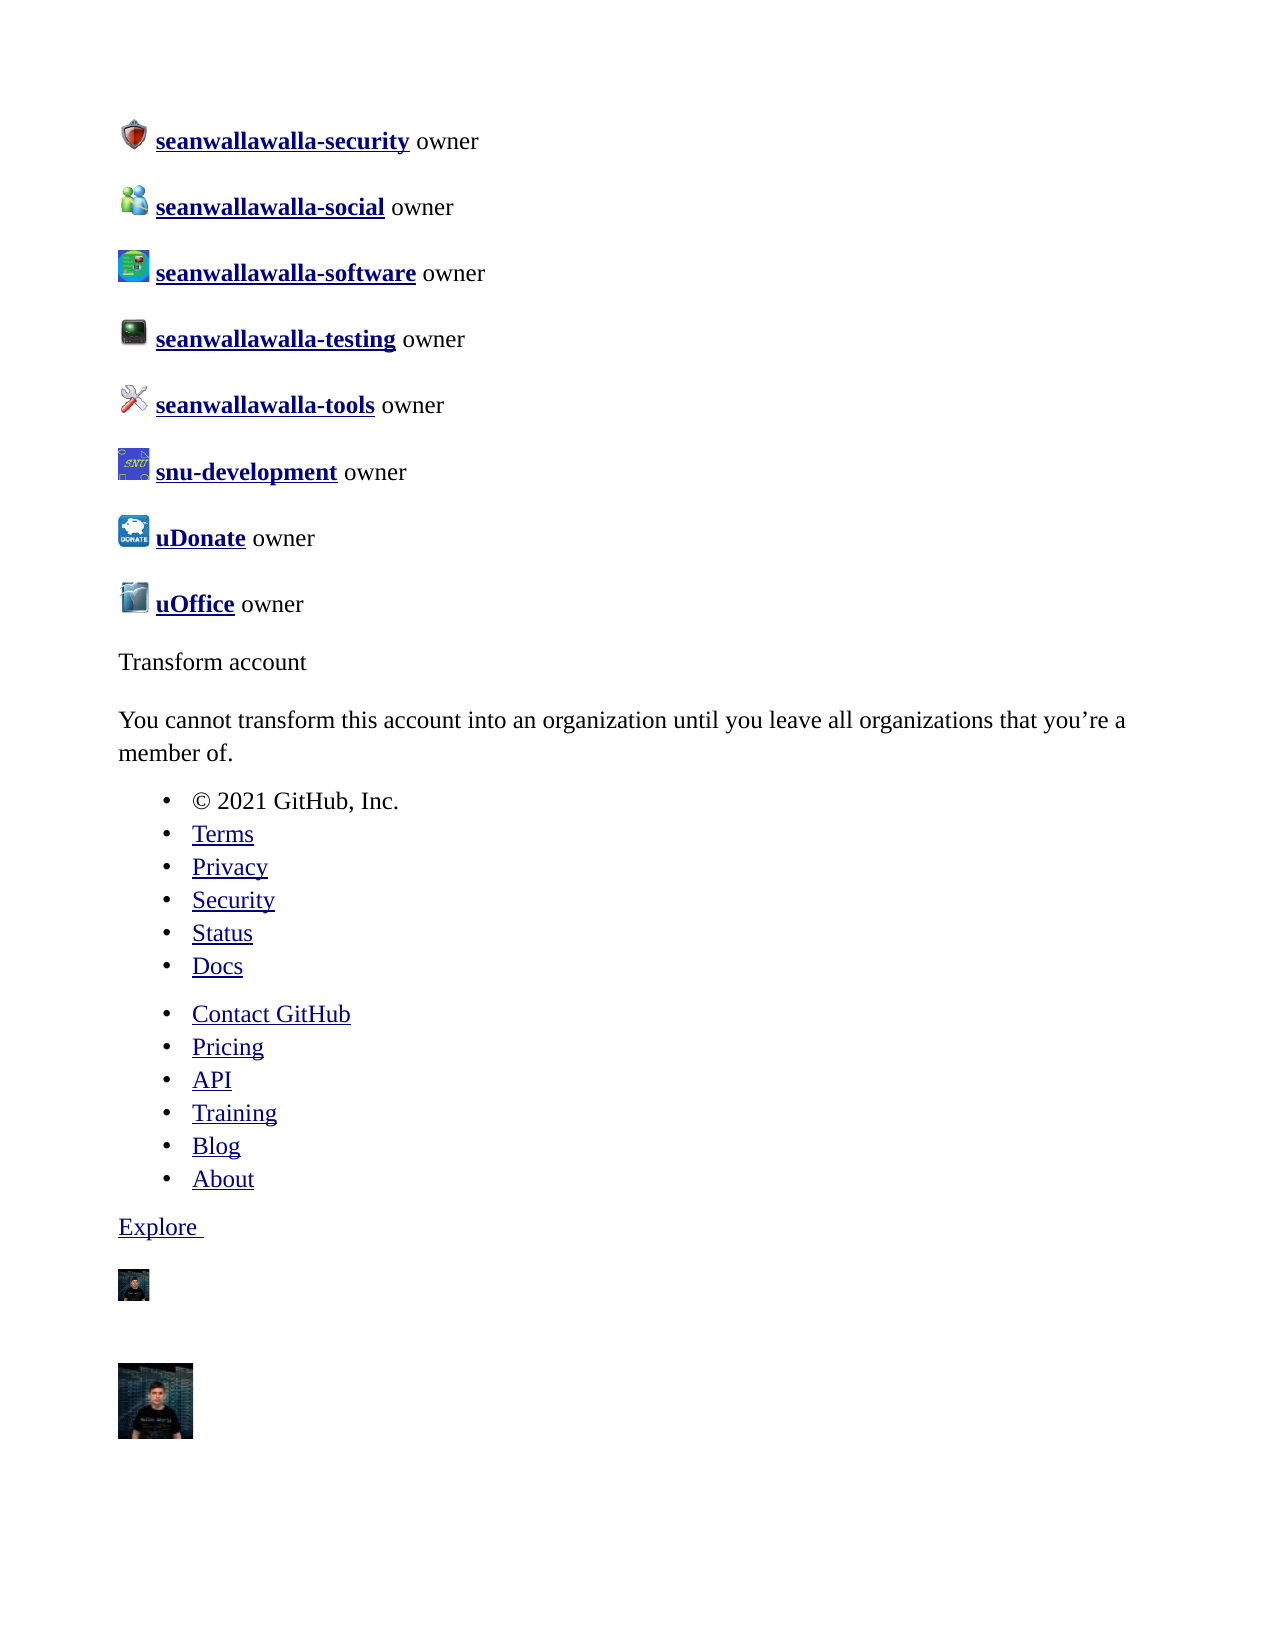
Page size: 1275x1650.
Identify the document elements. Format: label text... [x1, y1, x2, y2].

list Docs [162, 951, 1157, 980]
picture [139, 274, 150, 282]
text You cannot transform this account into an organization until you leave all organizations that you’re a member of. [118, 706, 1157, 767]
text snu-development owner [118, 449, 1157, 486]
list Status [162, 918, 1157, 947]
text seanwallawalla-tools owner [118, 383, 1157, 419]
list Blog [162, 1131, 1157, 1160]
picture [118, 184, 150, 216]
picture [118, 1363, 194, 1439]
list API [162, 1065, 1157, 1094]
text seanwallawalla-software owner [118, 250, 1157, 287]
text seanwallawalla-security owner [118, 118, 1157, 155]
list Contact GitHub [162, 999, 1157, 1028]
list Training [162, 1098, 1157, 1127]
picture [118, 515, 150, 547]
list © 2021 GitHub, Inc. [162, 786, 1157, 815]
picture [118, 250, 150, 282]
text seanwallawalla-social owner [118, 184, 1157, 221]
list Security [162, 885, 1157, 914]
text Transform account [118, 647, 1157, 676]
text uDonate owner [118, 515, 1157, 552]
picture [118, 1269, 150, 1301]
picture [118, 581, 150, 613]
picture [118, 118, 150, 150]
list About [162, 1164, 1157, 1193]
list Terms [162, 819, 1157, 848]
picture [118, 382, 150, 414]
text seanwallawalla-testing owner [118, 317, 1157, 353]
picture [118, 448, 150, 480]
text uOffice owner [118, 581, 1157, 618]
picture [118, 316, 150, 348]
list Privacy [162, 852, 1157, 881]
list Pricing [162, 1032, 1157, 1061]
text Explore [118, 1212, 1157, 1240]
